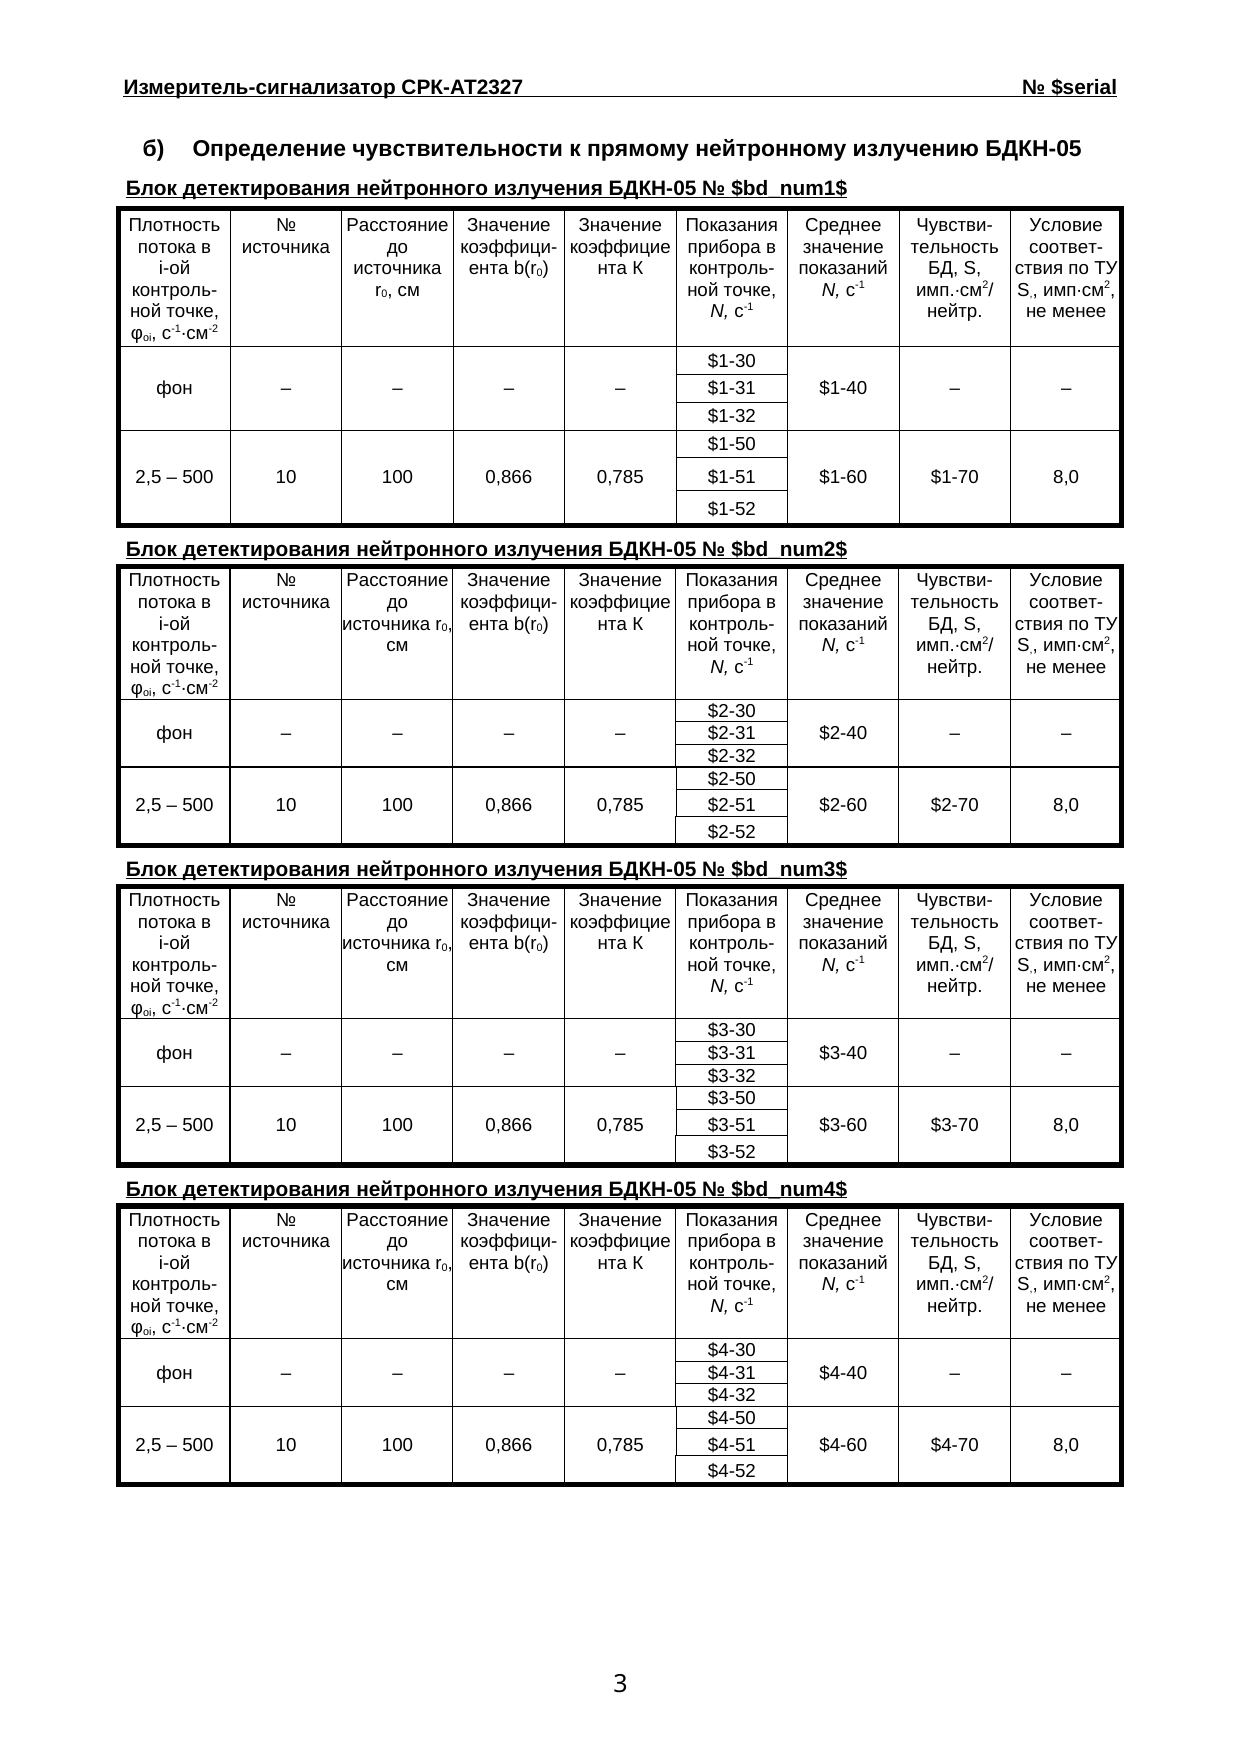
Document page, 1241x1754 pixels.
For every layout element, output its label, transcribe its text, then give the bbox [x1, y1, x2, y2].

table_cell 0,866 [453, 1087, 564, 1162]
table_cell 8,0 [1011, 431, 1119, 523]
table_cell Плотность потока в i-ой контроль-ной точке, φoi, с-1·см-2 [121, 889, 229, 1018]
table_cell 2,5 – 500 [121, 1407, 229, 1482]
table_cell – [342, 347, 453, 429]
table_cell 10 [231, 431, 341, 523]
table_cell Чувстви-тельность БД, S, имп.·см2/ нейтр. [899, 1209, 1010, 1338]
table_cell – [342, 1019, 452, 1086]
table_cell 0,866 [453, 1407, 564, 1482]
table_cell $3-32 [676, 1065, 787, 1086]
table_cell 0,866 [453, 768, 564, 842]
table_cell – [453, 1339, 564, 1406]
table_cell 0,785 [565, 431, 676, 523]
table_cell – [899, 1339, 1010, 1406]
table_cell $4-32 [676, 1384, 787, 1406]
table_cell $2-51 [677, 790, 787, 816]
table_cell Значение коэффици-ента b(r0) [453, 1209, 564, 1338]
table_cell Плотность потока в i-ой контроль-ной точке, φoi, с-1·см-2 [121, 1209, 229, 1338]
table_header Блок детектирования нейтронного излучения БДКН-05 № $bd_num2$ [119, 528, 1122, 564]
table_cell $1-70 [900, 431, 1010, 523]
table_header Блок детектирования нейтронного излучения БДКН-05 № $bd_num3$ [119, 848, 1122, 884]
table_cell Чувстви-тельность БД, S, имп.·см2/ нейтр. [899, 569, 1010, 698]
table_cell Расстояние до источника r0, см [342, 569, 452, 698]
table_cell $2-30 [676, 700, 787, 721]
table_cell 2,5 – 500 [121, 431, 230, 523]
table_cell фон [121, 1019, 229, 1086]
table_cell – [1011, 347, 1119, 429]
table_cell Условие соответ-ствия по ТУ S,, имп·см2, не менее [1011, 1209, 1119, 1338]
table_cell $1-30 [677, 347, 787, 374]
table_cell 8,0 [1011, 768, 1119, 842]
table_cell – [565, 1019, 675, 1086]
table_cell $4-51 [677, 1429, 787, 1455]
table_cell – [565, 1339, 675, 1406]
table_cell Показания прибора в контроль-ной точке, N, с-1 [676, 569, 787, 698]
table_cell фон [121, 700, 229, 766]
table_cell $3-31 [676, 1042, 787, 1063]
table_cell $1-52 [677, 491, 787, 523]
table_cell Условие соответ-ствия по ТУ S,, имп·см2, не менее [1011, 211, 1119, 346]
table_cell $3-30 [676, 1019, 787, 1041]
table_cell 10 [231, 768, 341, 842]
table_cell $4-60 [788, 1407, 898, 1482]
table_cell $3-52 [676, 1136, 787, 1162]
table_cell – [454, 347, 564, 429]
table_cell – [1011, 700, 1119, 766]
table_cell 100 [342, 768, 452, 842]
table_cell Значение коэффици-ента b(r0) [453, 889, 564, 1018]
table_cell $2-70 [899, 768, 1010, 842]
table_cell 100 [342, 1407, 452, 1482]
table_cell 2,5 – 500 [121, 1087, 229, 1162]
table_cell – [231, 1339, 341, 1406]
table_cell $1-51 [677, 458, 787, 490]
table_cell Расстояние до источника r0, см [342, 889, 452, 1018]
table_cell Показания прибора в контроль-ной точке, N, с-1 [676, 889, 787, 1018]
table_cell Значение коэффициента К [565, 569, 675, 698]
table_cell 8,0 [1011, 1407, 1119, 1482]
table_cell – [231, 1019, 341, 1086]
table_cell Условие соответ-ствия по ТУ S,, имп·см2, не менее [1011, 889, 1119, 1018]
table_cell – [565, 347, 676, 429]
table_cell Значение коэффициента К [565, 889, 675, 1018]
table_cell $1-50 [677, 431, 787, 457]
table_cell – [565, 700, 675, 766]
table_cell $2-50 [677, 768, 787, 789]
table_cell $2-31 [676, 722, 787, 744]
table_cell $3-40 [788, 1019, 898, 1086]
table_cell Показания прибора в контроль-ной точке, N, с-1 [677, 211, 787, 346]
table_cell $4-50 [677, 1407, 787, 1428]
table_cell Среднее значение показаний N, с-1 [788, 569, 898, 698]
table_cell $2-32 [676, 745, 787, 766]
table_cell Среднее значение показаний N, с-1 [788, 1209, 898, 1338]
table_cell № источника [231, 569, 341, 698]
table_cell № источника [231, 889, 341, 1018]
table_cell – [231, 700, 341, 766]
table_cell $3-50 [677, 1087, 787, 1109]
table_cell $4-40 [788, 1339, 898, 1406]
table_cell № источника [231, 211, 341, 346]
table_cell – [342, 700, 452, 766]
table_cell $1-60 [788, 431, 899, 523]
table_cell 10 [231, 1087, 341, 1162]
table_cell 100 [342, 1087, 452, 1162]
table_cell $4-52 [676, 1456, 787, 1482]
table_cell № источника [231, 1209, 341, 1338]
table_cell Значение коэффициента К [565, 1209, 675, 1338]
table_header Блок детектирования нейтронного излучения БДКН-05 № $bd_num4$ [119, 1168, 1122, 1203]
table_cell 100 [342, 431, 453, 523]
table_cell Среднее значение показаний N, с-1 [788, 211, 899, 346]
table_cell – [1011, 1339, 1119, 1406]
table_cell $1-32 [677, 403, 787, 429]
table_cell 0,785 [565, 768, 676, 842]
table_cell – [899, 1019, 1010, 1086]
table_cell Плотность потока в i-ой контроль-ной точке, φoi, с-1·см-2 [121, 569, 229, 698]
table_cell Расстояние до источника r0, см [342, 211, 453, 346]
table_header б) Определение чувствительности к прямому нейтронному излучению БДКН-05 Блок детектирования нейтронного излучения БДКН-05 № $bd_num1$ [119, 135, 1122, 206]
table_cell $4-70 [899, 1407, 1010, 1482]
table_cell – [453, 700, 564, 766]
table_cell фон [121, 347, 230, 429]
table_cell 10 [231, 1407, 341, 1482]
table_cell Плотность потока в i-ой контроль-ной точке, φoi, с-1·см-2 [121, 211, 230, 346]
table_cell $4-31 [676, 1362, 787, 1383]
table_cell Чувстви-тельность БД, S, имп.·см2/ нейтр. [900, 211, 1010, 346]
table_cell – [899, 700, 1010, 766]
table_cell $2-60 [788, 768, 898, 842]
table_cell 0,785 [565, 1087, 676, 1162]
table_cell Среднее значение показаний N, с-1 [788, 889, 898, 1018]
table_cell $2-52 [676, 817, 787, 842]
table_cell Показания прибора в контроль-ной точке, N, с-1 [676, 1209, 787, 1338]
table_cell 0,866 [454, 431, 564, 523]
table_cell $1-31 [677, 375, 787, 402]
table_cell 0,785 [565, 1407, 676, 1482]
table_cell $3-60 [788, 1087, 898, 1162]
table_cell Значение коэффици-ента b(r0) [453, 569, 564, 698]
table_cell – [900, 347, 1010, 429]
table_cell Условие соответ-ствия по ТУ S,, имп·см2, не менее [1011, 569, 1119, 698]
table_cell – [1011, 1019, 1119, 1086]
table_cell Расстояние до источника r0, см [342, 1209, 452, 1338]
table_cell фон [121, 1339, 229, 1406]
table_cell – [342, 1339, 452, 1406]
table_cell Значение коэффициента К [565, 211, 676, 346]
table_cell – [231, 347, 341, 429]
table_cell $3-70 [899, 1087, 1010, 1162]
table_cell 2,5 – 500 [121, 768, 229, 842]
table_cell $3-51 [677, 1110, 787, 1135]
table_cell Чувстви-тельность БД, S, имп.·см2/ нейтр. [899, 889, 1010, 1018]
table_cell 8,0 [1011, 1087, 1119, 1162]
table_cell Значение коэффици-ента b(r0) [454, 211, 564, 346]
table_cell $4-30 [676, 1339, 787, 1361]
table_cell $1-40 [788, 347, 899, 429]
table_cell $2-40 [788, 700, 898, 766]
table_cell – [453, 1019, 564, 1086]
